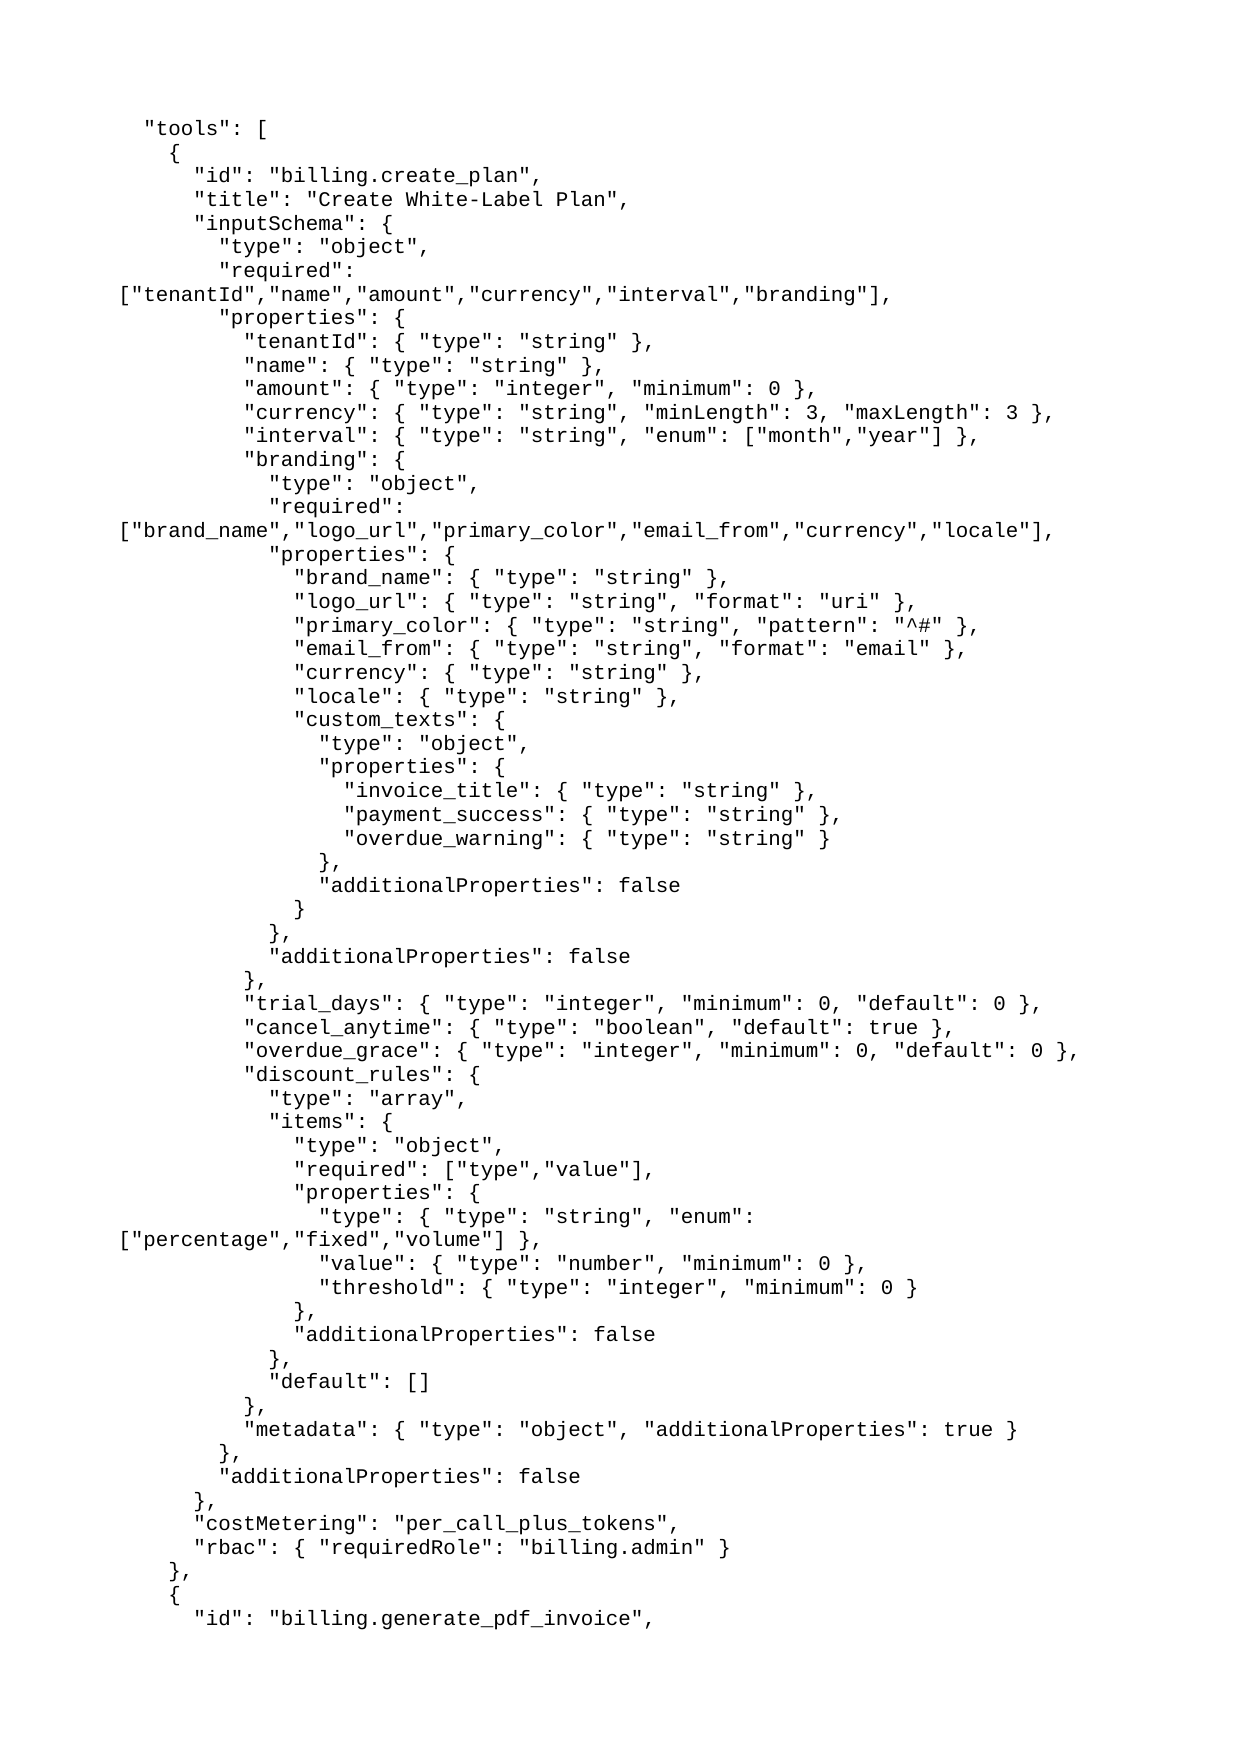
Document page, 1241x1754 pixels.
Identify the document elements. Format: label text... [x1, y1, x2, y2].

text "costMetering": "per_call_plus_tokens", [118, 1513, 1122, 1537]
text "overdue_warning": { "type": "string" } [118, 827, 1122, 851]
text "amount": { "type": "integer", "minimum": 0 }, [118, 378, 1122, 402]
text "type": "object", [118, 1135, 1122, 1158]
text "required": ["type","value"], [118, 1158, 1122, 1182]
text "tenantId": { "type": "string" }, [118, 331, 1122, 354]
text }, [118, 922, 1122, 946]
text "type": "object", [118, 733, 1122, 757]
text "currency": { "type": "string", "minLength": 3, "maxLength": 3 }, [118, 402, 1122, 426]
text "metadata": { "type": "object", "additionalProperties": true } [118, 1419, 1122, 1442]
text "cancel_anytime": { "type": "boolean", "default": true }, [118, 1017, 1122, 1040]
text "overdue_grace": { "type": "integer", "minimum": 0, "default": 0 }, [118, 1040, 1122, 1064]
text "additionalProperties": false [118, 946, 1122, 969]
text "properties": { [118, 757, 1122, 780]
text "locale": { "type": "string" }, [118, 686, 1122, 709]
text } [118, 898, 1122, 922]
text "branding": { [118, 449, 1122, 473]
text { [118, 142, 1122, 165]
text "properties": { [118, 307, 1122, 331]
text "currency": { "type": "string" }, [118, 662, 1122, 686]
text "rbac": { "requiredRole": "billing.admin" } [118, 1537, 1122, 1561]
text "interval": { "type": "string", "enum": ["month","year"] }, [118, 426, 1122, 449]
text "primary_color": { "type": "string", "pattern": "^#" }, [118, 615, 1122, 638]
text "type": "array", [118, 1088, 1122, 1111]
text "properties": { [118, 1182, 1122, 1206]
text { [118, 1584, 1122, 1608]
text "name": { "type": "string" }, [118, 354, 1122, 378]
text "additionalProperties": false [118, 1324, 1122, 1348]
text "id": "billing.create_plan", [118, 165, 1122, 189]
text }, [118, 851, 1122, 875]
text }, [118, 1348, 1122, 1371]
text "logo_url": { "type": "string", "format": "uri" }, [118, 591, 1122, 615]
text "properties": { [118, 544, 1122, 567]
text "required": ["tenantId","name","amount","currency","interval","branding"], [118, 260, 1122, 307]
text "type": "object", [118, 473, 1122, 496]
text "type": "object", [118, 236, 1122, 260]
text "inputSchema": { [118, 213, 1122, 236]
text "items": { [118, 1111, 1122, 1135]
text }, [118, 1300, 1122, 1324]
text }, [118, 1442, 1122, 1466]
text "tools": [ [118, 118, 1122, 142]
text "required": ["brand_name","logo_url","primary_color","email_from","currency","locale"], [118, 496, 1122, 544]
text "payment_success": { "type": "string" }, [118, 804, 1122, 827]
text "value": { "type": "number", "minimum": 0 }, [118, 1253, 1122, 1277]
text "id": "billing.generate_pdf_invoice", [118, 1608, 1122, 1631]
text "additionalProperties": false [118, 875, 1122, 898]
text }, [118, 1489, 1122, 1513]
text }, [118, 1561, 1122, 1584]
text "type": { "type": "string", "enum": ["percentage","fixed","volume"] }, [118, 1206, 1122, 1253]
text "custom_texts": { [118, 709, 1122, 733]
text "threshold": { "type": "integer", "minimum": 0 } [118, 1277, 1122, 1300]
text }, [118, 969, 1122, 993]
text "default": [] [118, 1371, 1122, 1395]
text "invoice_title": { "type": "string" }, [118, 780, 1122, 804]
text "brand_name": { "type": "string" }, [118, 567, 1122, 591]
text "title": "Create White-Label Plan", [118, 189, 1122, 213]
text "additionalProperties": false [118, 1466, 1122, 1489]
text "email_from": { "type": "string", "format": "email" }, [118, 638, 1122, 662]
text }, [118, 1395, 1122, 1419]
text "trial_days": { "type": "integer", "minimum": 0, "default": 0 }, [118, 993, 1122, 1017]
text "discount_rules": { [118, 1064, 1122, 1088]
